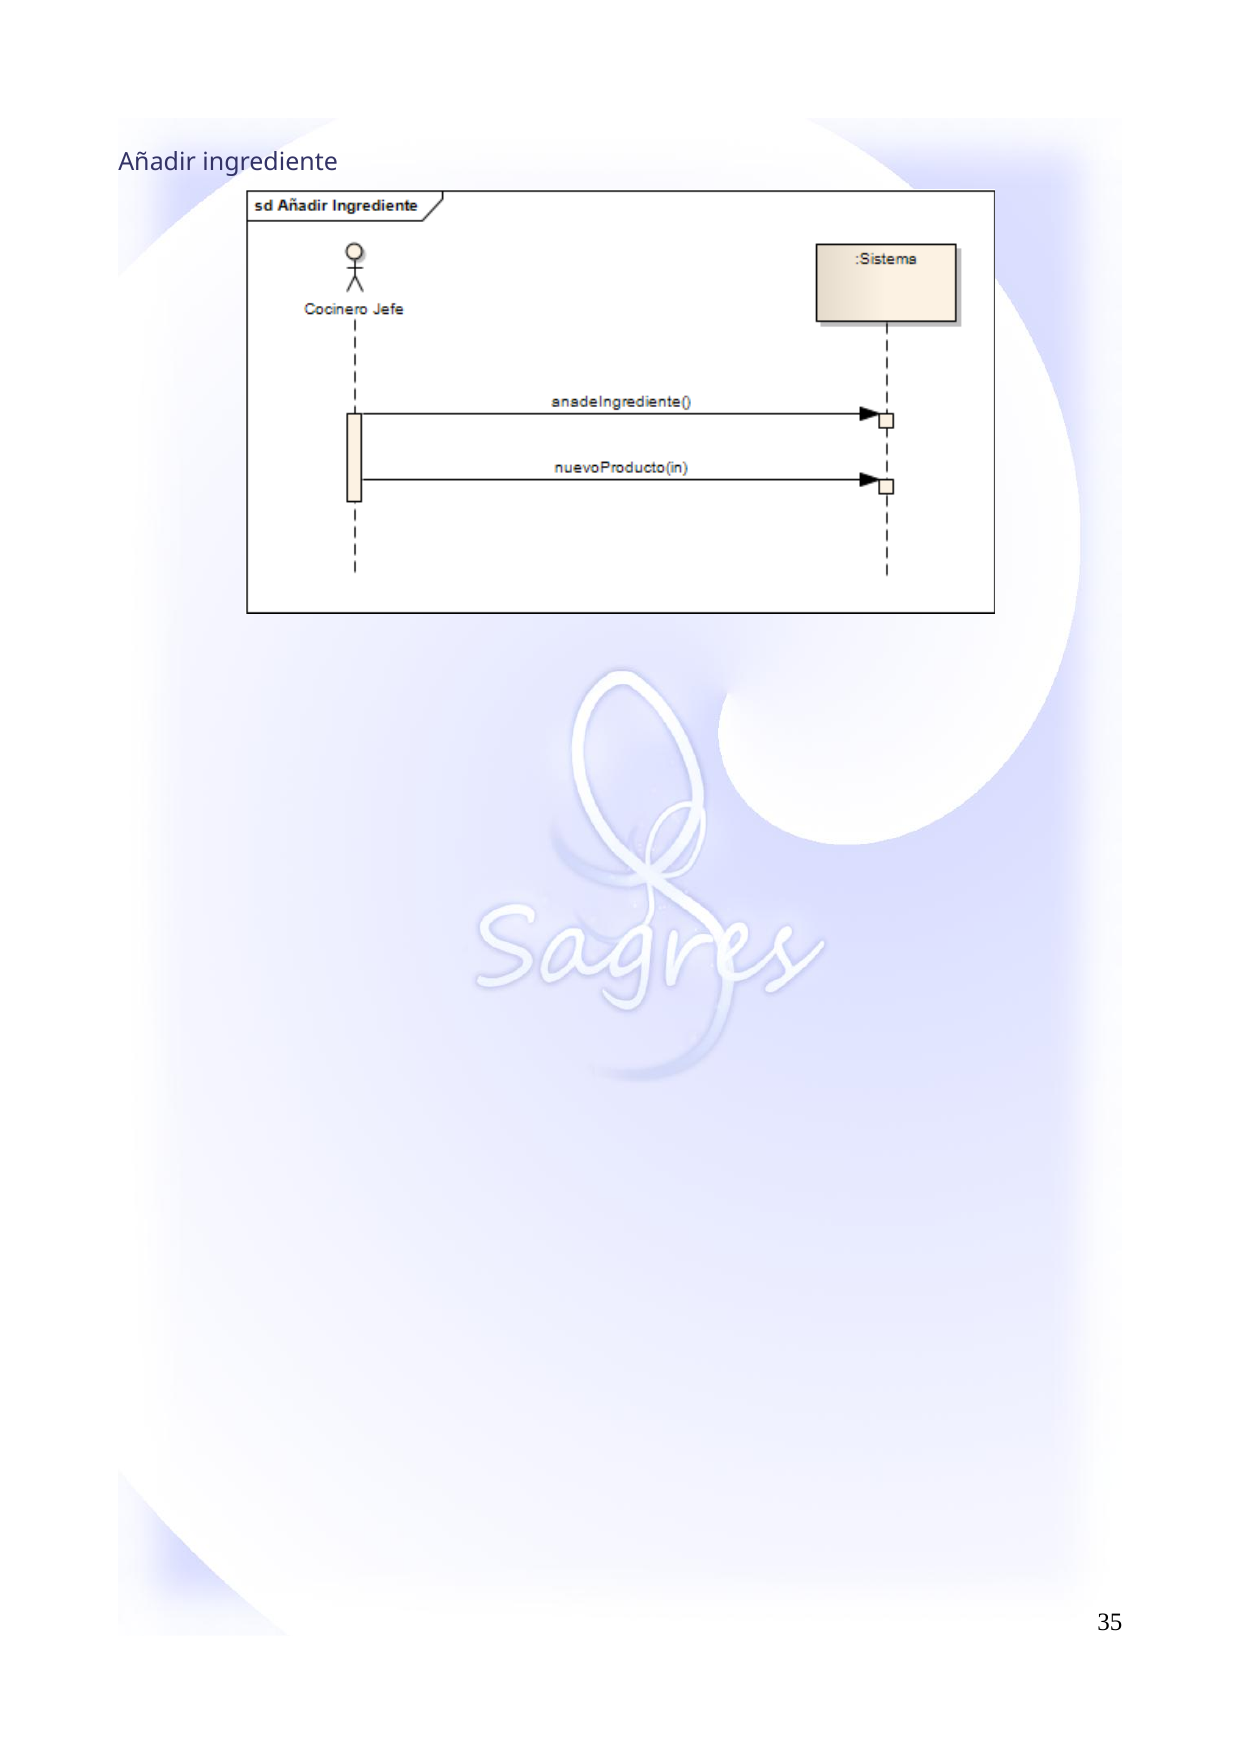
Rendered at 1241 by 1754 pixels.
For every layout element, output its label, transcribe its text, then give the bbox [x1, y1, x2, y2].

subtitle Añadir ingrediente [118, 143, 1122, 177]
picture [118, 118, 1122, 143]
picture [118, 177, 1122, 1636]
